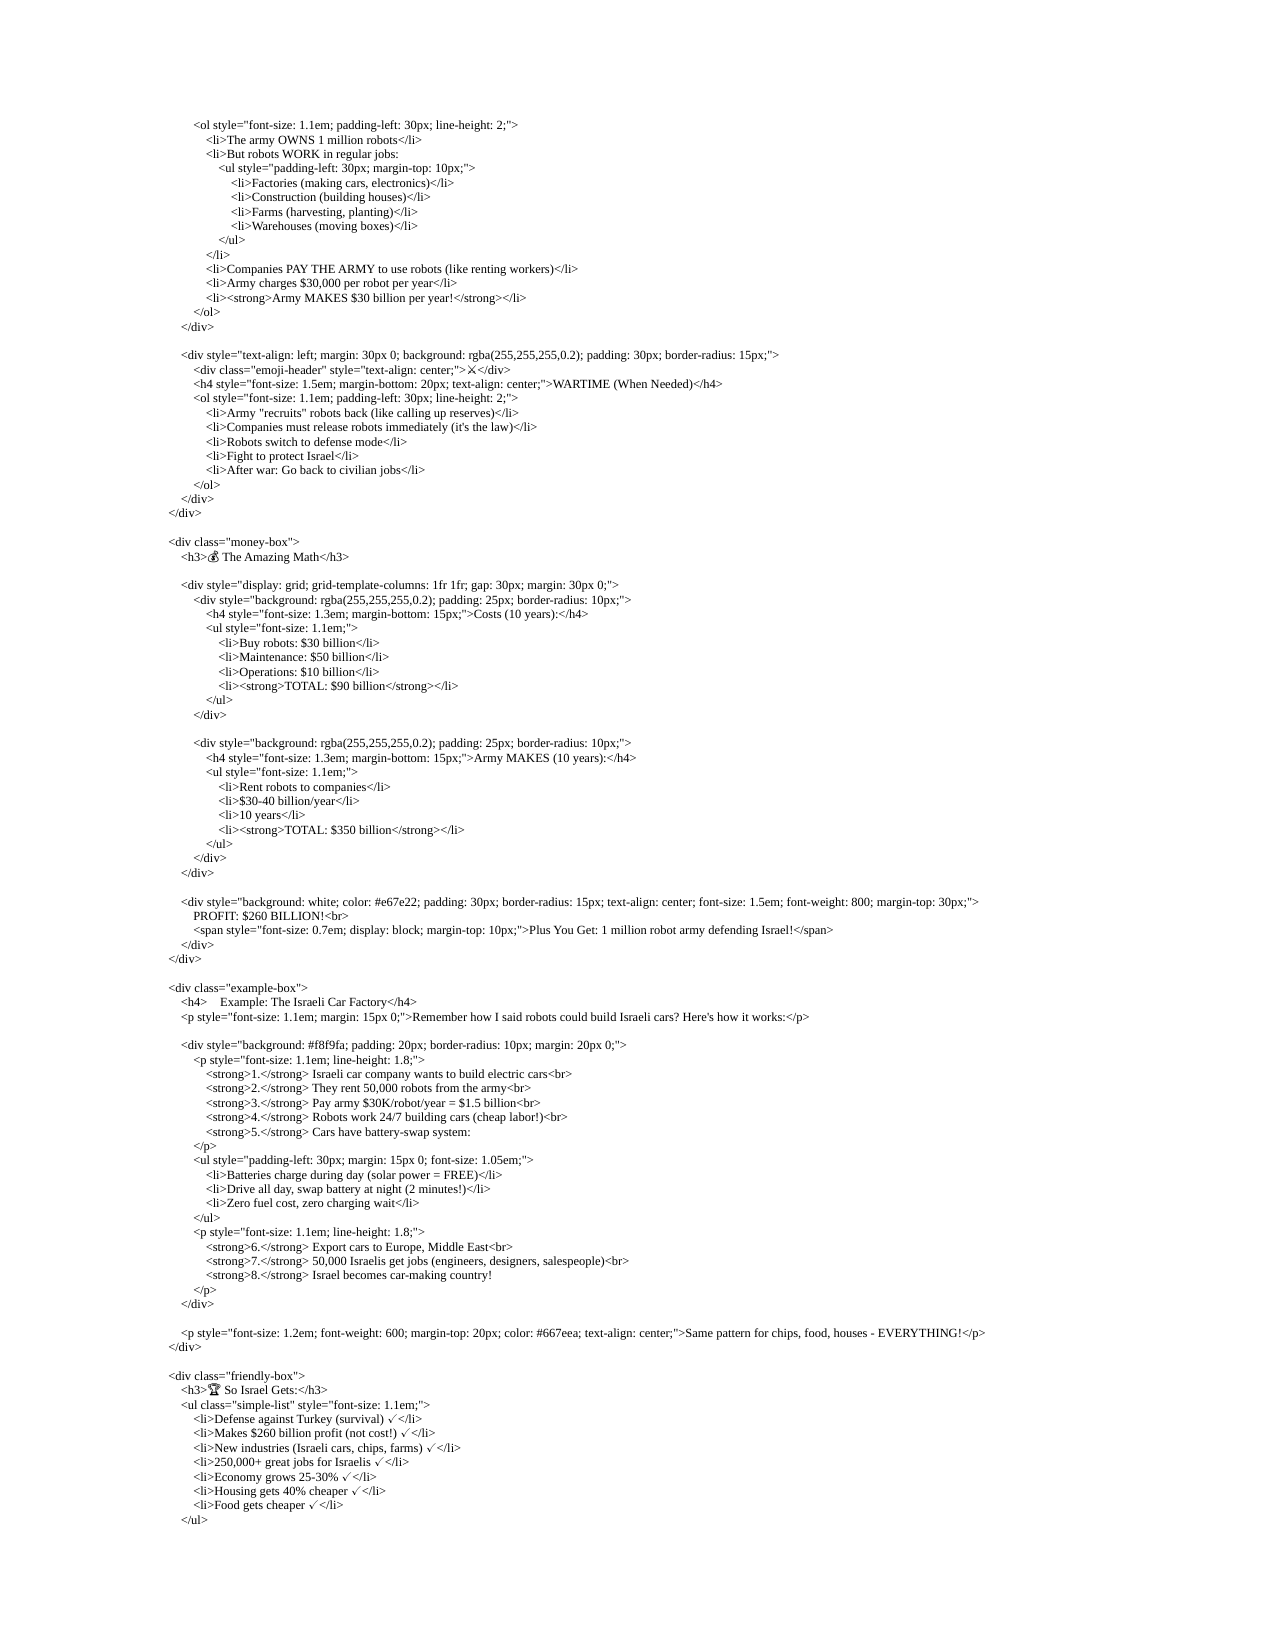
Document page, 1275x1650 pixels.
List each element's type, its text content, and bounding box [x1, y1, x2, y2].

text <ul style="padding-left: 30px; margin: 15px 0; font-size: 1.05em;"> [118, 1153, 1157, 1167]
text <li>$30-40 billion/year</li> [118, 794, 1157, 808]
text <li><strong>TOTAL: $90 billion</strong></li> [118, 679, 1157, 693]
text </ul> [118, 1512, 1157, 1527]
text </div> [118, 319, 1157, 334]
text <li>But robots WORK in regular jobs: [118, 147, 1157, 161]
text <li><strong>Army MAKES $30 billion per year!</strong></li> [118, 291, 1157, 305]
text <li>Army "recruits" robots back (like calling up reserves)</li> [118, 406, 1157, 420]
text </ol> [118, 477, 1157, 492]
text </div> [118, 937, 1157, 952]
text </ul> [118, 233, 1157, 247]
text <li>Food gets cheaper ✓</li> [118, 1498, 1157, 1512]
text </div> [118, 851, 1157, 866]
text <div style="text-align: left; margin: 30px 0; background: rgba(255,255,255,0.2); padding: 30px; border-radius: 15px;"> [118, 348, 1157, 362]
text <strong>6.</strong> Export cars to Europe, Middle East<br> [118, 1239, 1157, 1254]
text <li><strong>TOTAL: $350 billion</strong></li> [118, 822, 1157, 837]
text </ol> [118, 305, 1157, 319]
text PROFIT: $260 BILLION!<br> [118, 909, 1157, 923]
text <li>New industries (Israeli cars, chips, farms) ✓</li> [118, 1441, 1157, 1455]
text <li>Construction (building houses)</li> [118, 190, 1157, 204]
text <ul style="font-size: 1.1em;"> [118, 621, 1157, 636]
text <h4 style="font-size: 1.3em; margin-bottom: 15px;">Costs (10 years):</h4> [118, 607, 1157, 621]
text </div> [118, 1297, 1157, 1311]
text <h4 style="font-size: 1.3em; margin-bottom: 15px;">Army MAKES (10 years):</h4> [118, 751, 1157, 765]
text </ul> [118, 1211, 1157, 1225]
text <ul style="font-size: 1.1em;"> [118, 765, 1157, 779]
text <li>Operations: $10 billion</li> [118, 664, 1157, 679]
text <ul style="padding-left: 30px; margin-top: 10px;"> [118, 161, 1157, 176]
text </p> [118, 1282, 1157, 1297]
text <div class="example-box"> [118, 981, 1157, 995]
text <li>Batteries charge during day (solar power = FREE)</li> [118, 1167, 1157, 1182]
text <strong>4.</strong> Robots work 24/7 building cars (cheap labor!)<br> [118, 1110, 1157, 1124]
text <li>Rent robots to companies</li> [118, 779, 1157, 794]
text <li>Warehouses (moving boxes)</li> [118, 219, 1157, 233]
text <strong>7.</strong> 50,000 Israelis get jobs (engineers, designers, salespeople)<br> [118, 1254, 1157, 1268]
text <div style="background: #f8f9fa; padding: 20px; border-radius: 10px; margin: 20px 0;"> [118, 1038, 1157, 1052]
text <li>10 years</li> [118, 808, 1157, 822]
text <li>Army charges $30,000 per robot per year</li> [118, 276, 1157, 291]
text </li> [118, 247, 1157, 262]
text <li>Housing gets 40% cheaper ✓</li> [118, 1484, 1157, 1498]
text </p> [118, 1139, 1157, 1153]
text <li>Companies must release robots immediately (it's the law)</li> [118, 420, 1157, 434]
text <strong>8.</strong> Israel becomes car-making country! [118, 1268, 1157, 1282]
text <li>Zero fuel cost, zero charging wait</li> [118, 1196, 1157, 1211]
text <li>Drive all day, swap battery at night (2 minutes!)</li> [118, 1182, 1157, 1196]
text </div> [118, 506, 1157, 521]
text <li>Makes $260 billion profit (not cost!) ✓</li> [118, 1426, 1157, 1441]
text <strong>1.</strong> Israeli car company wants to build electric cars<br> [118, 1067, 1157, 1081]
text <li>After war: Go back to civilian jobs</li> [118, 463, 1157, 477]
text <strong>5.</strong> Cars have battery-swap system: [118, 1124, 1157, 1139]
text <div class="money-box"> [118, 535, 1157, 549]
text </div> [118, 866, 1157, 880]
text <li>250,000+ great jobs for Israelis ✓</li> [118, 1455, 1157, 1469]
text </div> [118, 1340, 1157, 1354]
text <strong>3.</strong> Pay army $30K/robot/year = $1.5 billion<br> [118, 1096, 1157, 1110]
text <h4 style="font-size: 1.5em; margin-bottom: 20px; text-align: center;">WARTIME (When Needed)</h4> [118, 377, 1157, 391]
text <h3>🏆 So Israel Gets:</h3> [118, 1383, 1157, 1397]
text <p style="font-size: 1.1em; margin: 15px 0;">Remember how I said robots could build Israeli cars? Here's how it works:</p> [118, 1009, 1157, 1024]
text <div style="background: white; color: #e67e22; padding: 30px; border-radius: 15px; text-align: center; font-size: 1.5em; font-weight: 800; margin-top: 30px;"> [118, 894, 1157, 909]
text <h3>💰 The Amazing Math</h3> [118, 549, 1157, 564]
text <li>Farms (harvesting, planting)</li> [118, 204, 1157, 219]
text <li>The army OWNS 1 million robots</li> [118, 132, 1157, 147]
text <li>Defense against Turkey (survival) ✓</li> [118, 1412, 1157, 1426]
text <div class="friendly-box"> [118, 1369, 1157, 1383]
text </div> [118, 492, 1157, 506]
text <li>Fight to protect Israel</li> [118, 449, 1157, 463]
text <ol style="font-size: 1.1em; padding-left: 30px; line-height: 2;"> [118, 391, 1157, 406]
text <strong>2.</strong> They rent 50,000 robots from the army<br> [118, 1081, 1157, 1096]
text <p style="font-size: 1.2em; font-weight: 600; margin-top: 20px; color: #667eea; text-align: center;">Same pattern for chips, food, houses - EVERYTHING!</p> [118, 1326, 1157, 1340]
text <span style="font-size: 0.7em; display: block; margin-top: 10px;">Plus You Get: 1 million robot army defending Israel!</span> [118, 923, 1157, 937]
text <li>Buy robots: $30 billion</li> [118, 636, 1157, 650]
text <p style="font-size: 1.1em; line-height: 1.8;"> [118, 1052, 1157, 1067]
text <ul class="simple-list" style="font-size: 1.1em;"> [118, 1397, 1157, 1412]
text <h4>🚗 Example: The Israeli Car Factory</h4> [118, 995, 1157, 1009]
text <div style="background: rgba(255,255,255,0.2); padding: 25px; border-radius: 10px;"> [118, 592, 1157, 607]
text </div> [118, 707, 1157, 722]
text <div style="display: grid; grid-template-columns: 1fr 1fr; gap: 30px; margin: 30px 0;"> [118, 578, 1157, 592]
text </div> [118, 952, 1157, 966]
text <div class="emoji-header" style="text-align: center;">⚔️</div> [118, 362, 1157, 377]
text <li>Companies PAY THE ARMY to use robots (like renting workers)</li> [118, 262, 1157, 276]
text <div style="background: rgba(255,255,255,0.2); padding: 25px; border-radius: 10px;"> [118, 736, 1157, 751]
text <li>Robots switch to defense mode</li> [118, 434, 1157, 449]
text </ul> [118, 693, 1157, 707]
text <p style="font-size: 1.1em; line-height: 1.8;"> [118, 1225, 1157, 1239]
text <li>Economy grows 25-30% ✓</li> [118, 1469, 1157, 1484]
text </ul> [118, 837, 1157, 851]
text <li>Factories (making cars, electronics)</li> [118, 176, 1157, 190]
text <li>Maintenance: $50 billion</li> [118, 650, 1157, 664]
text <ol style="font-size: 1.1em; padding-left: 30px; line-height: 2;"> [118, 118, 1157, 132]
